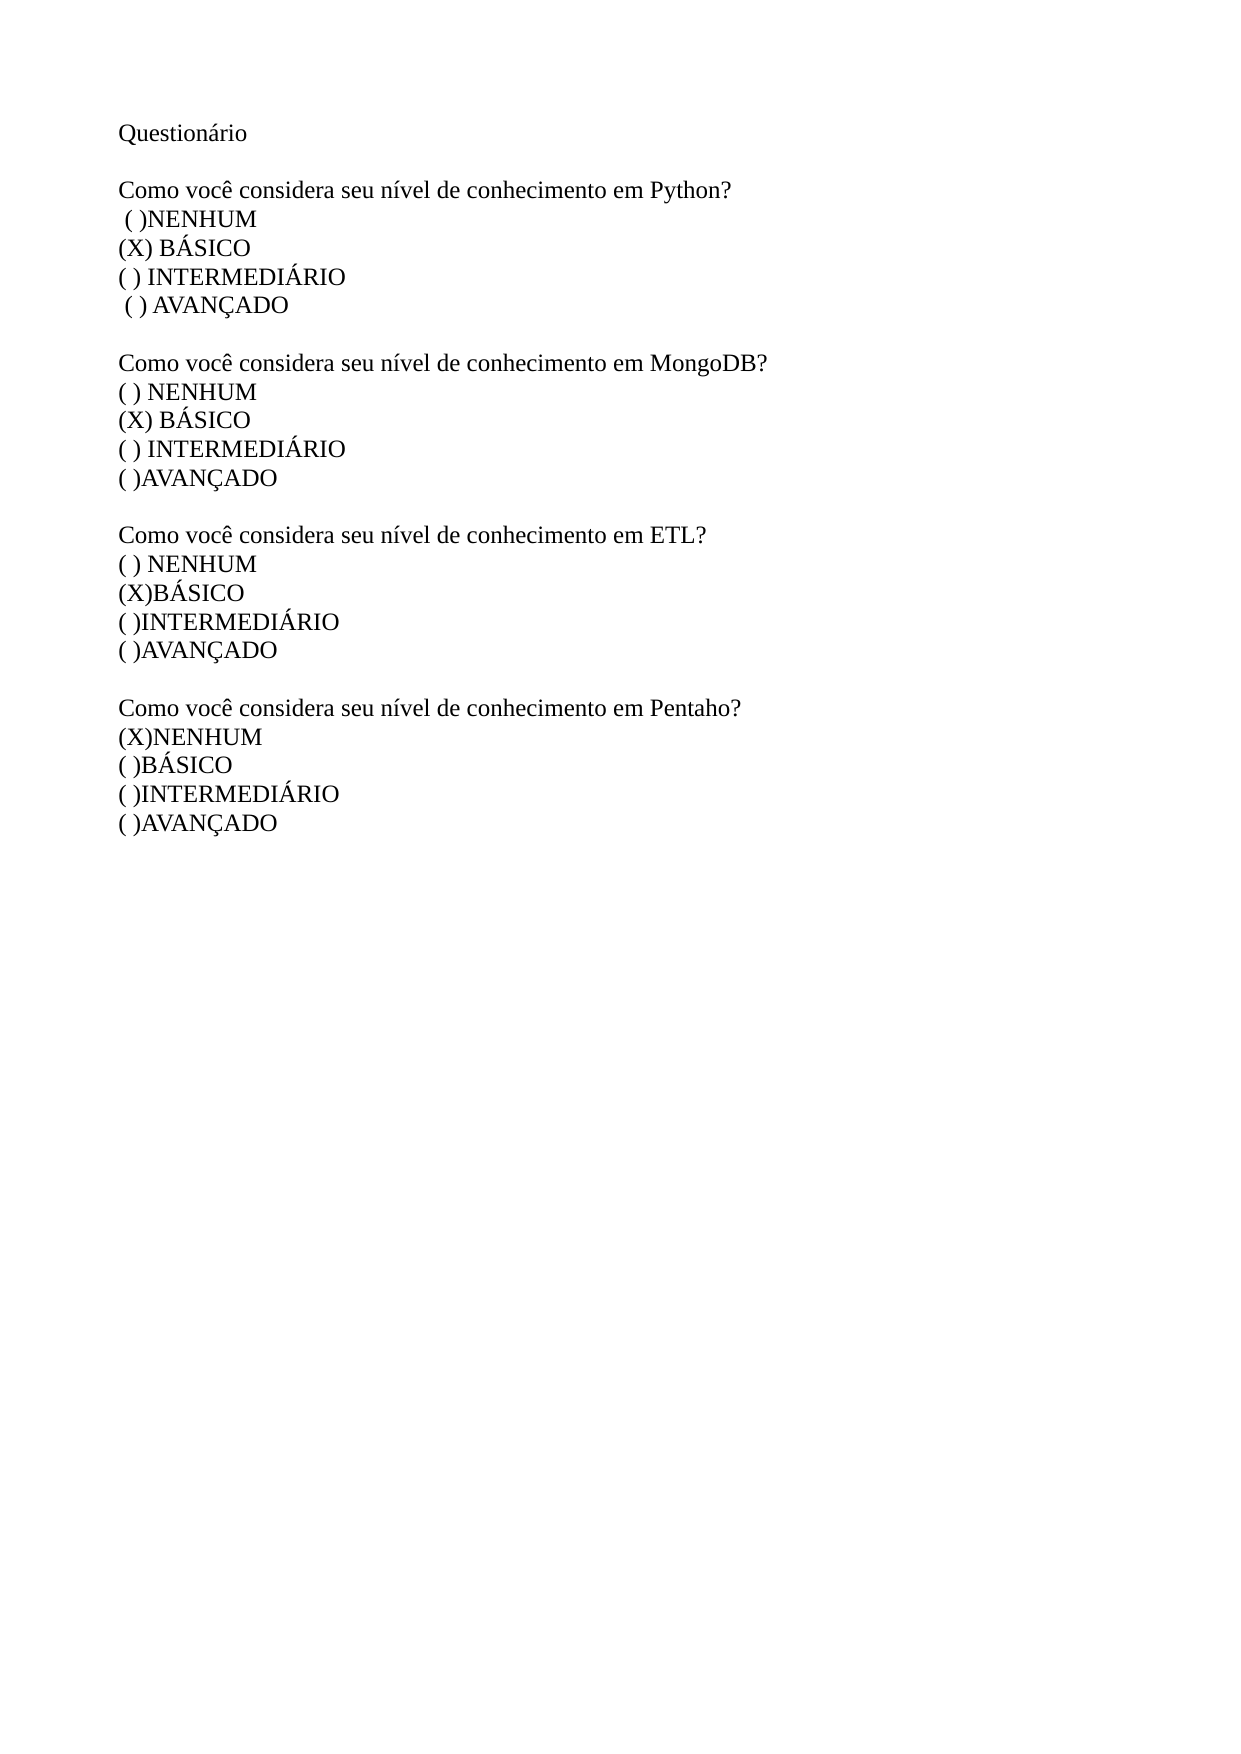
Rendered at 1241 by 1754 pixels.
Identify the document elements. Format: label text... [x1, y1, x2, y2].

text ( ) INTERMEDIÁRIO [118, 262, 1122, 291]
text Questionário [118, 118, 1122, 147]
text (X) BÁSICO [118, 233, 1122, 262]
text Como você considera seu nível de conhecimento em ETL? [118, 521, 1122, 549]
text Como você considera seu nível de conhecimento em Pentaho? [118, 693, 1122, 722]
text ( ) NENHUM [118, 549, 1122, 578]
text ( ) AVANÇADO [118, 291, 1122, 319]
text Como você considera seu nível de conhecimento em Python? [118, 176, 1122, 204]
text ( ) NENHUM [118, 377, 1122, 406]
text ( )NENHUM [118, 204, 1122, 233]
text Como você considera seu nível de conhecimento em MongoDB? [118, 348, 1122, 377]
text ( ) INTERMEDIÁRIO [118, 434, 1122, 463]
text (X)NENHUM [118, 722, 1122, 751]
text ( )INTERMEDIÁRIO [118, 607, 1122, 636]
text ( )AVANÇADO [118, 636, 1122, 664]
text ( )INTERMEDIÁRIO [118, 779, 1122, 808]
text (X)BÁSICO [118, 578, 1122, 607]
text (X) BÁSICO [118, 406, 1122, 434]
text ( )AVANÇADO [118, 808, 1122, 837]
text ( )BÁSICO [118, 751, 1122, 779]
text ( )AVANÇADO [118, 463, 1122, 492]
